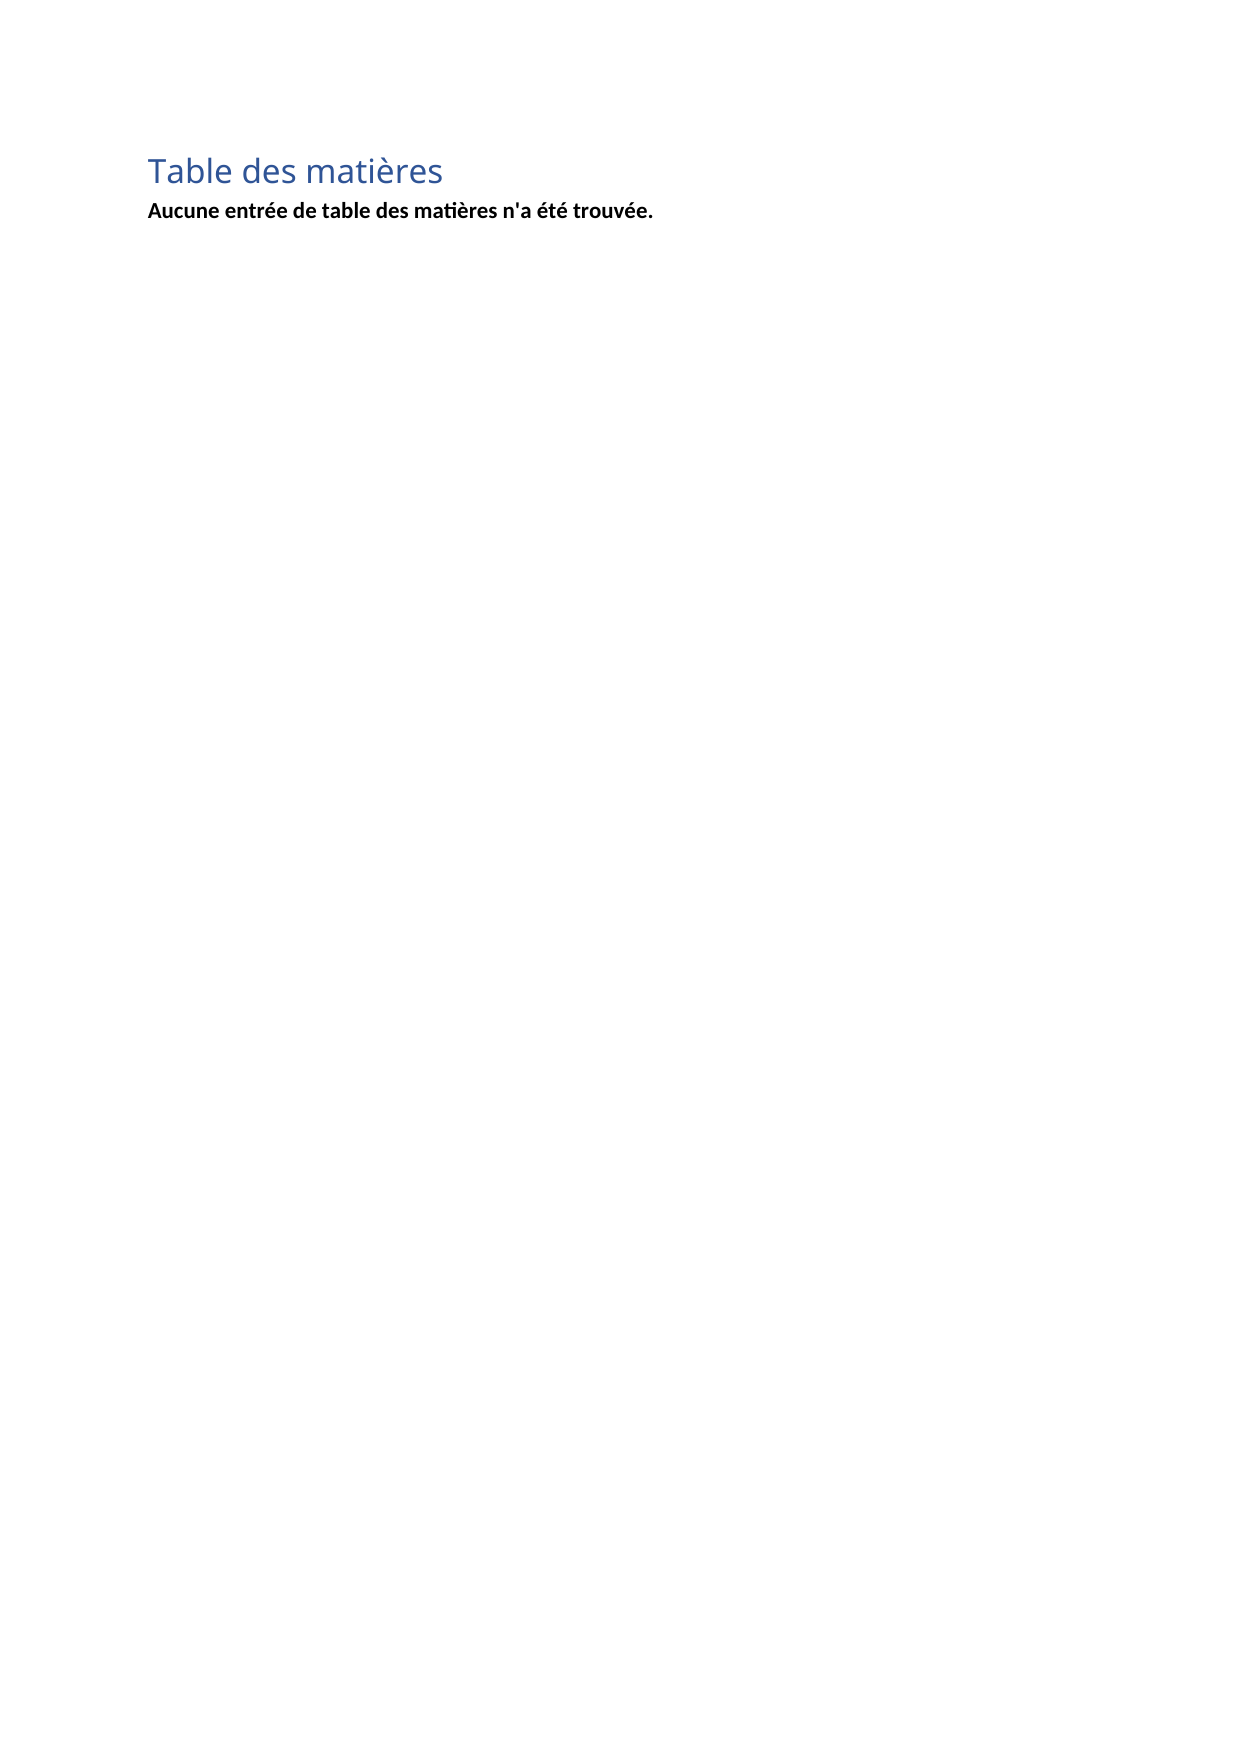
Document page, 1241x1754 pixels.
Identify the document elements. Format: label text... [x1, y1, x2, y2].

text Aucune entrée de table des matières n'a été trouvée. [148, 196, 1093, 224]
text Table des matières [148, 148, 1093, 193]
